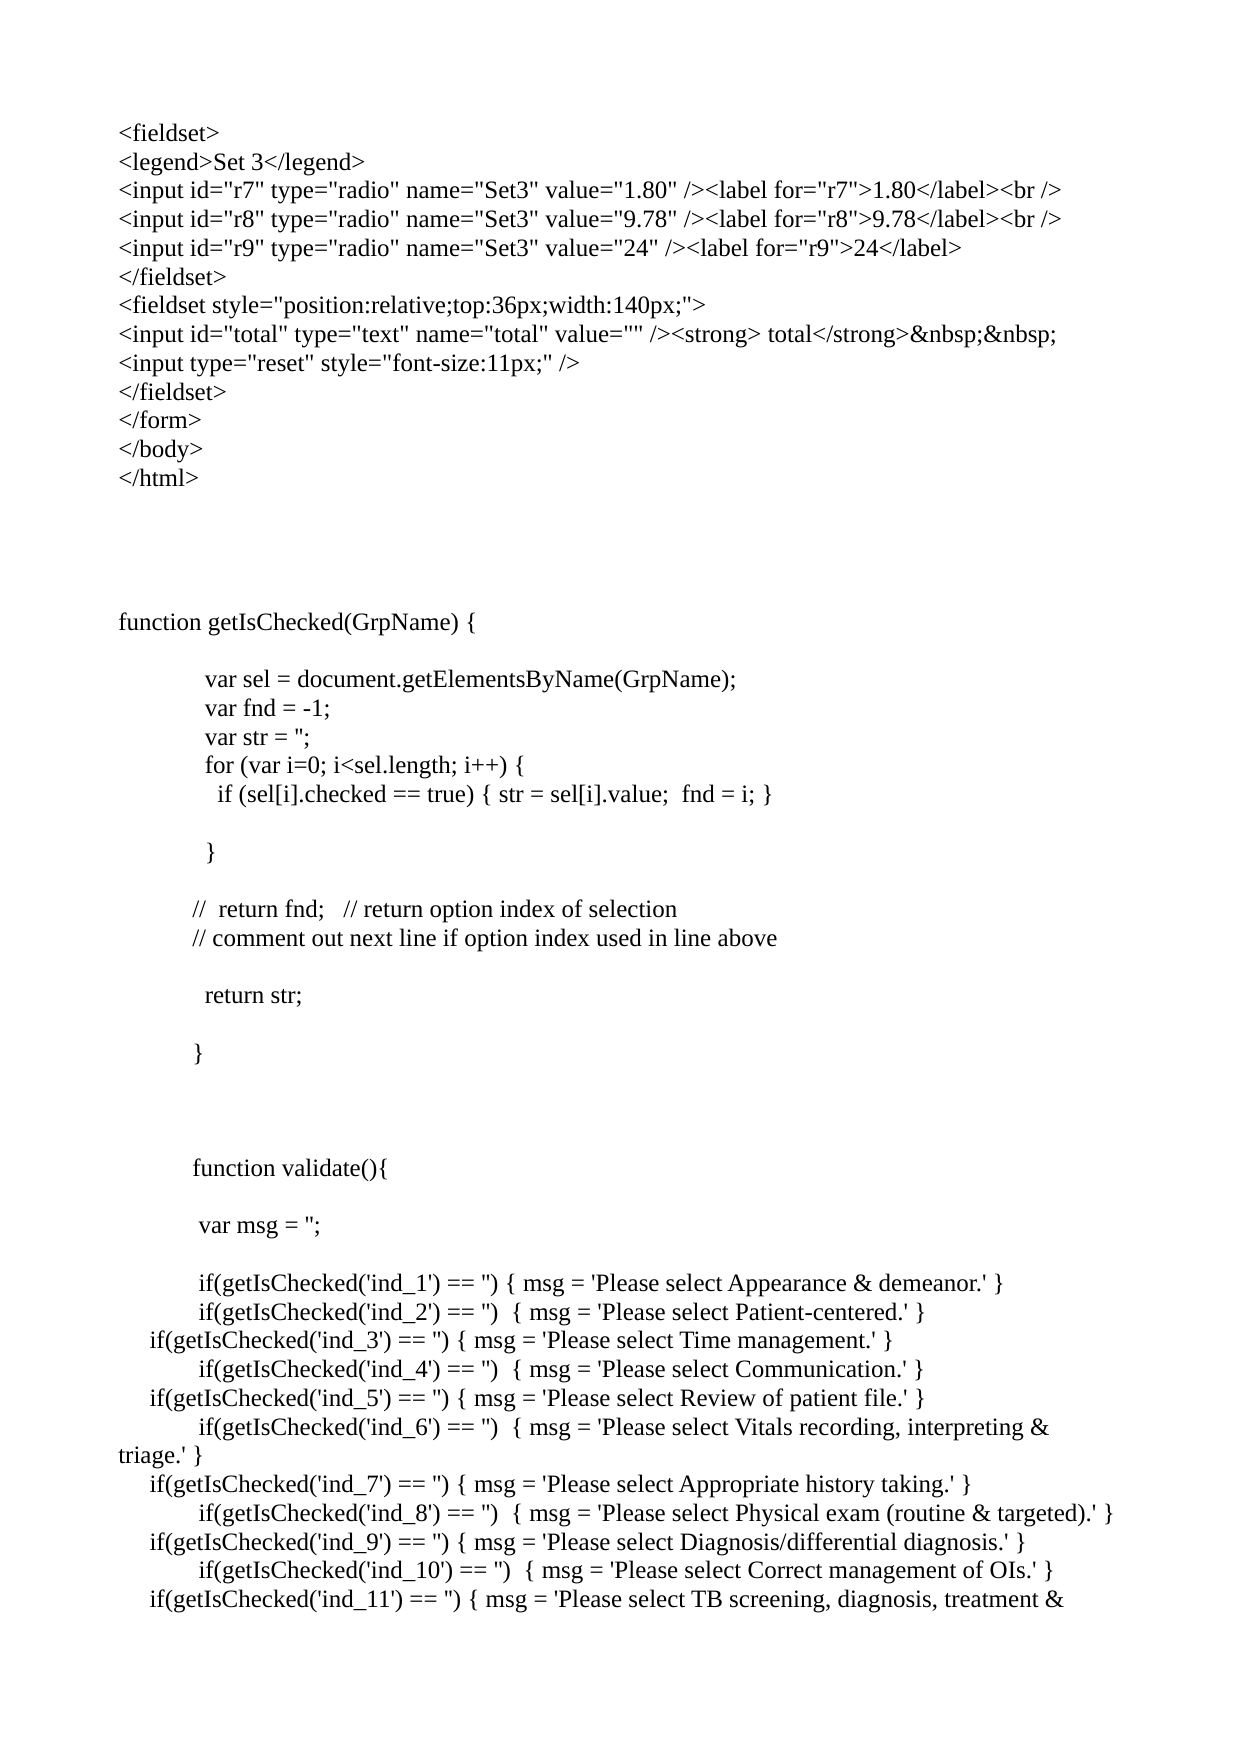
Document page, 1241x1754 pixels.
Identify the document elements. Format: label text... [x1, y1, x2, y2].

text if(getIsChecked('ind_1') == '') { msg = 'Please select Appearance & demeanor.' } [118, 1268, 1122, 1297]
text <input type="reset" style="font-size:11px;" /> [118, 348, 1122, 377]
text } [118, 837, 1122, 866]
text if(getIsChecked('ind_11') == '') { msg = 'Please select TB screening, diagnosis, treatment & [118, 1584, 1122, 1613]
text if(getIsChecked('ind_7') == '') { msg = 'Please select Appropriate history taking.' } [118, 1469, 1122, 1498]
text var msg = ''; [118, 1211, 1122, 1239]
text <input id="total" type="text" name="total" value="" /><strong> total</strong>&nbsp;&nbsp; [118, 319, 1122, 348]
text if (sel[i].checked == true) { str = sel[i].value; fnd = i; } [118, 779, 1122, 808]
text <fieldset style="position:relative;top:36px;width:140px;"> [118, 291, 1122, 319]
text </form> [118, 406, 1122, 434]
text // comment out next line if option index used in line above [118, 923, 1122, 952]
text var sel = document.getElementsByName(GrpName); [118, 664, 1122, 693]
text </fieldset> [118, 377, 1122, 406]
text if(getIsChecked('ind_2') == '') { msg = 'Please select Patient-centered.' } [118, 1297, 1122, 1326]
text <legend>Set 3</legend> [118, 147, 1122, 176]
text <input id="r9" type="radio" name="Set3" value="24" /><label for="r9">24</label> [118, 233, 1122, 262]
text </html> [118, 463, 1122, 492]
text <input id="r7" type="radio" name="Set3" value="1.80" /><label for="r7">1.80</label><br /> [118, 176, 1122, 204]
text // return fnd; // return option index of selection [118, 894, 1122, 923]
text } [118, 1038, 1122, 1067]
text if(getIsChecked('ind_5') == '') { msg = 'Please select Review of patient file.' } [118, 1383, 1122, 1412]
text <fieldset> [118, 118, 1122, 147]
text </fieldset> [118, 262, 1122, 291]
text function getIsChecked(GrpName) { [118, 607, 1122, 636]
text return str; [118, 981, 1122, 1009]
text function validate(){ [118, 1153, 1122, 1182]
text var fnd = -1; [118, 693, 1122, 722]
text if(getIsChecked('ind_10') == '') { msg = 'Please select Correct management of OIs.' } [118, 1556, 1122, 1584]
text <input id="r8" type="radio" name="Set3" value="9.78" /><label for="r8">9.78</label><br /> [118, 204, 1122, 233]
text if(getIsChecked('ind_8') == '') { msg = 'Please select Physical exam (routine & targeted).' } [118, 1498, 1122, 1527]
text if(getIsChecked('ind_6') == '') { msg = 'Please select Vitals recording, interpreting & triage.' } [118, 1412, 1122, 1469]
text if(getIsChecked('ind_9') == '') { msg = 'Please select Diagnosis/differential diagnosis.' } [118, 1527, 1122, 1556]
text var str = ''; [118, 722, 1122, 751]
text if(getIsChecked('ind_3') == '') { msg = 'Please select Time management.' } [118, 1326, 1122, 1354]
text </body> [118, 434, 1122, 463]
text for (var i=0; i<sel.length; i++) { [118, 751, 1122, 779]
text if(getIsChecked('ind_4') == '') { msg = 'Please select Communication.' } [118, 1354, 1122, 1383]
